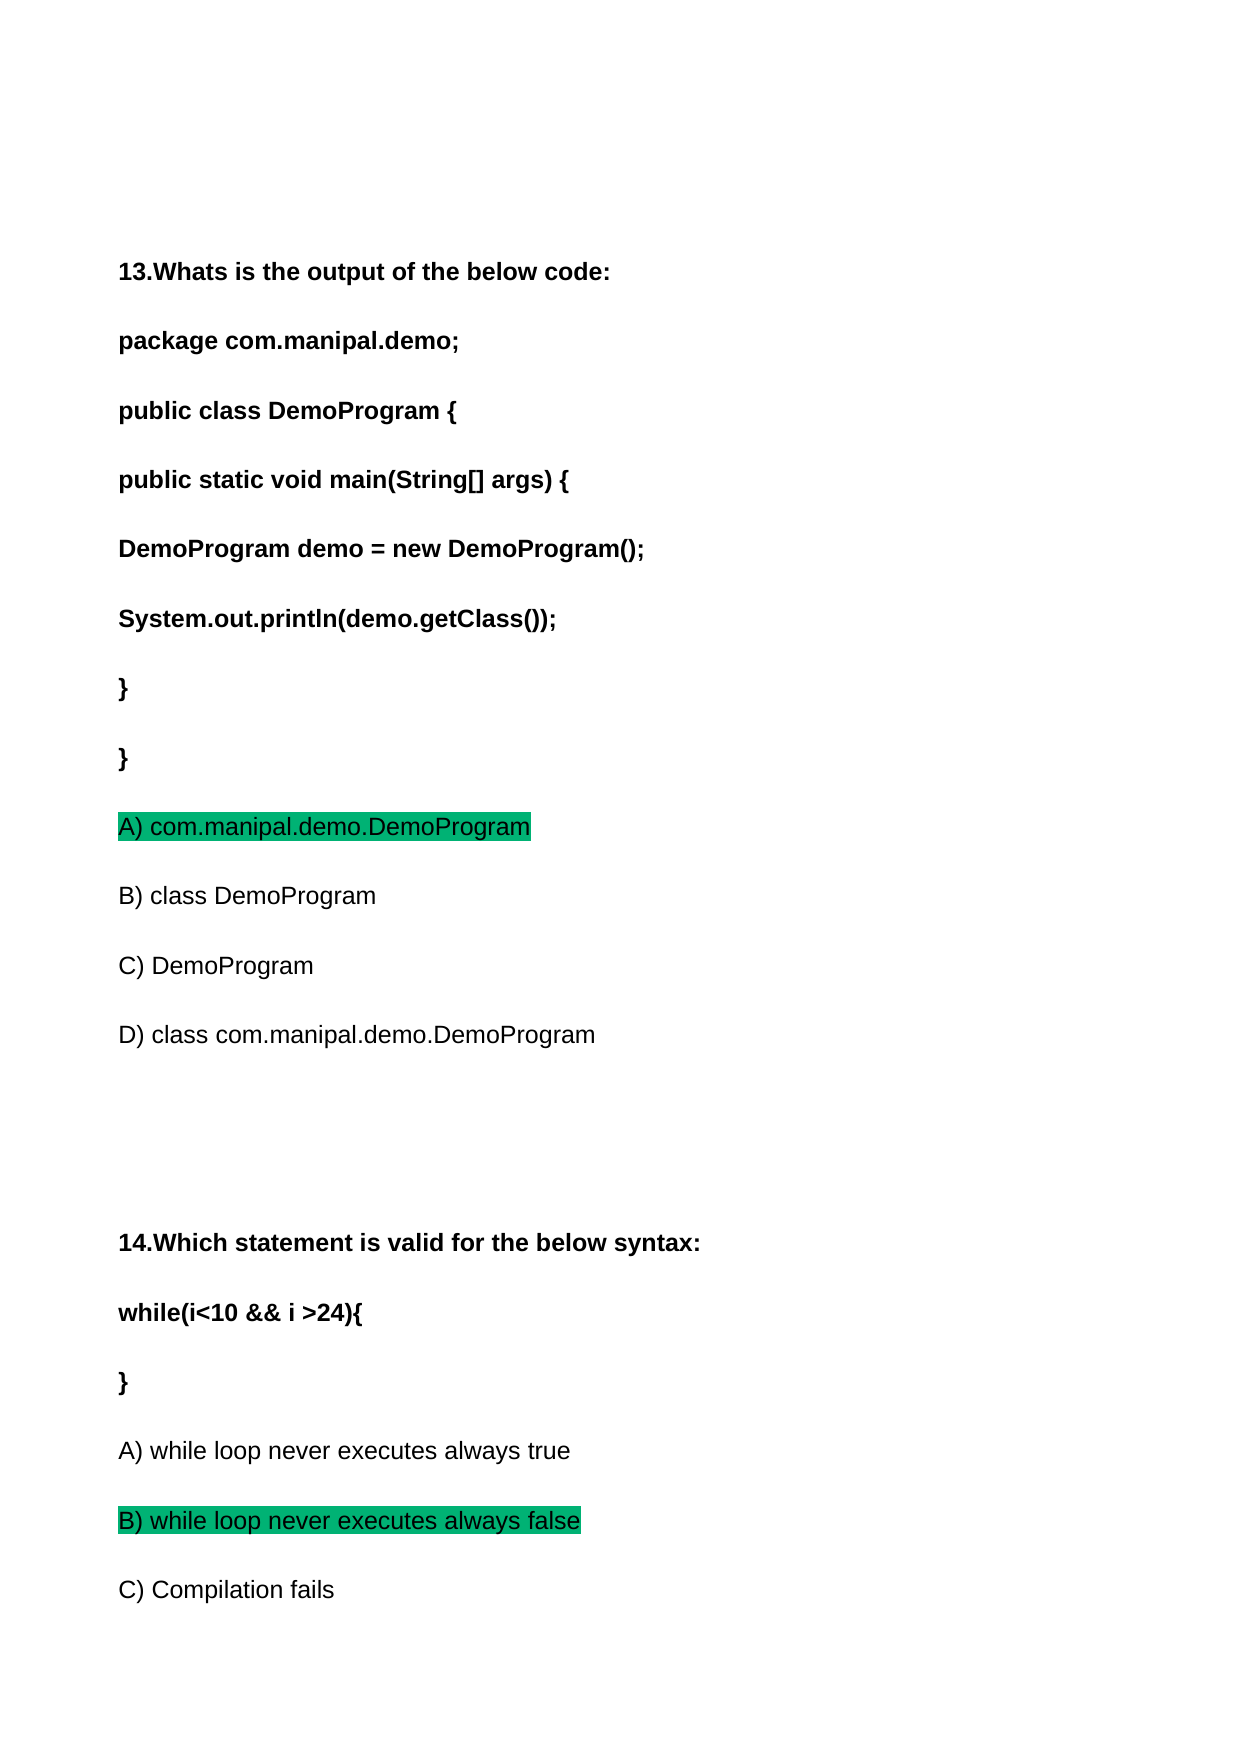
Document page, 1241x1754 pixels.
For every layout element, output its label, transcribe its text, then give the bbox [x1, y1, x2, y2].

text C) Compilation fails [118, 1575, 1122, 1604]
text B) class DemoProgram [118, 881, 1122, 910]
text B) while loop never executes always false [118, 1506, 1122, 1534]
text } [118, 1367, 1122, 1396]
text 14.Which statement is valid for the below syntax: [118, 1228, 1122, 1257]
text } [118, 742, 1122, 771]
text 13.Whats is the output of the below code: [118, 257, 1122, 286]
text public static void main(String[] args) { [118, 465, 1122, 494]
text A) com.manipal.demo.DemoProgram [118, 812, 1122, 841]
text package com.manipal.demo; [118, 326, 1122, 355]
text C) DemoProgram [118, 951, 1122, 979]
text while(i<10 && i >24){ [118, 1297, 1122, 1326]
text } [118, 673, 1122, 702]
text D) class com.manipal.demo.DemoProgram [118, 1020, 1122, 1049]
text public class DemoProgram { [118, 396, 1122, 424]
text System.out.println(demo.getClass()); [118, 604, 1122, 632]
text A) while loop never executes always true [118, 1436, 1122, 1465]
text DemoProgram demo = new DemoProgram(); [118, 534, 1122, 563]
